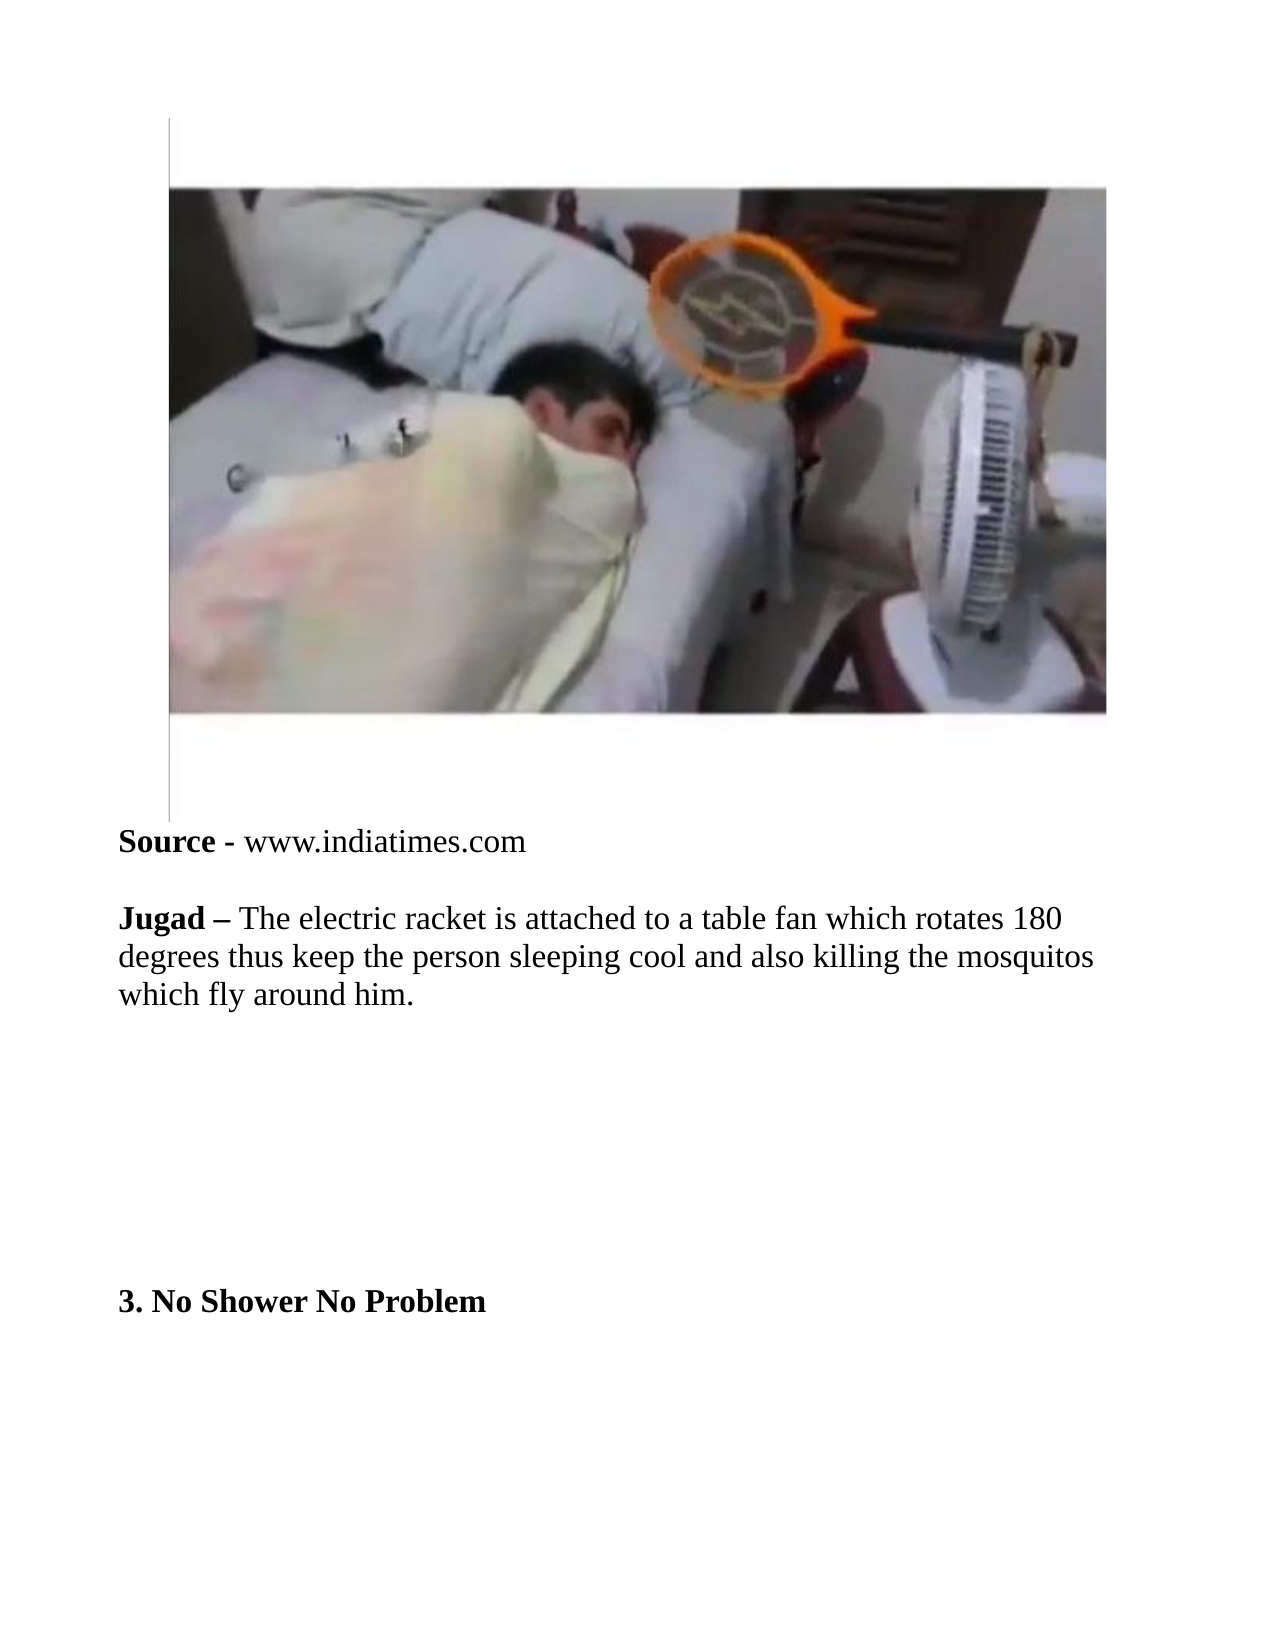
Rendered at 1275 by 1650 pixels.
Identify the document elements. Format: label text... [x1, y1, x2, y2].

text 3. No Shower No Problem [118, 1281, 1157, 1319]
text Jugad – The electric racket is attached to a table fan which rotates 180 degrees thus keep the person sleeping cool and also killing the mosquitos which fly around him. [118, 898, 1157, 1013]
text Source - www.indiatimes.com [118, 190, 1157, 859]
